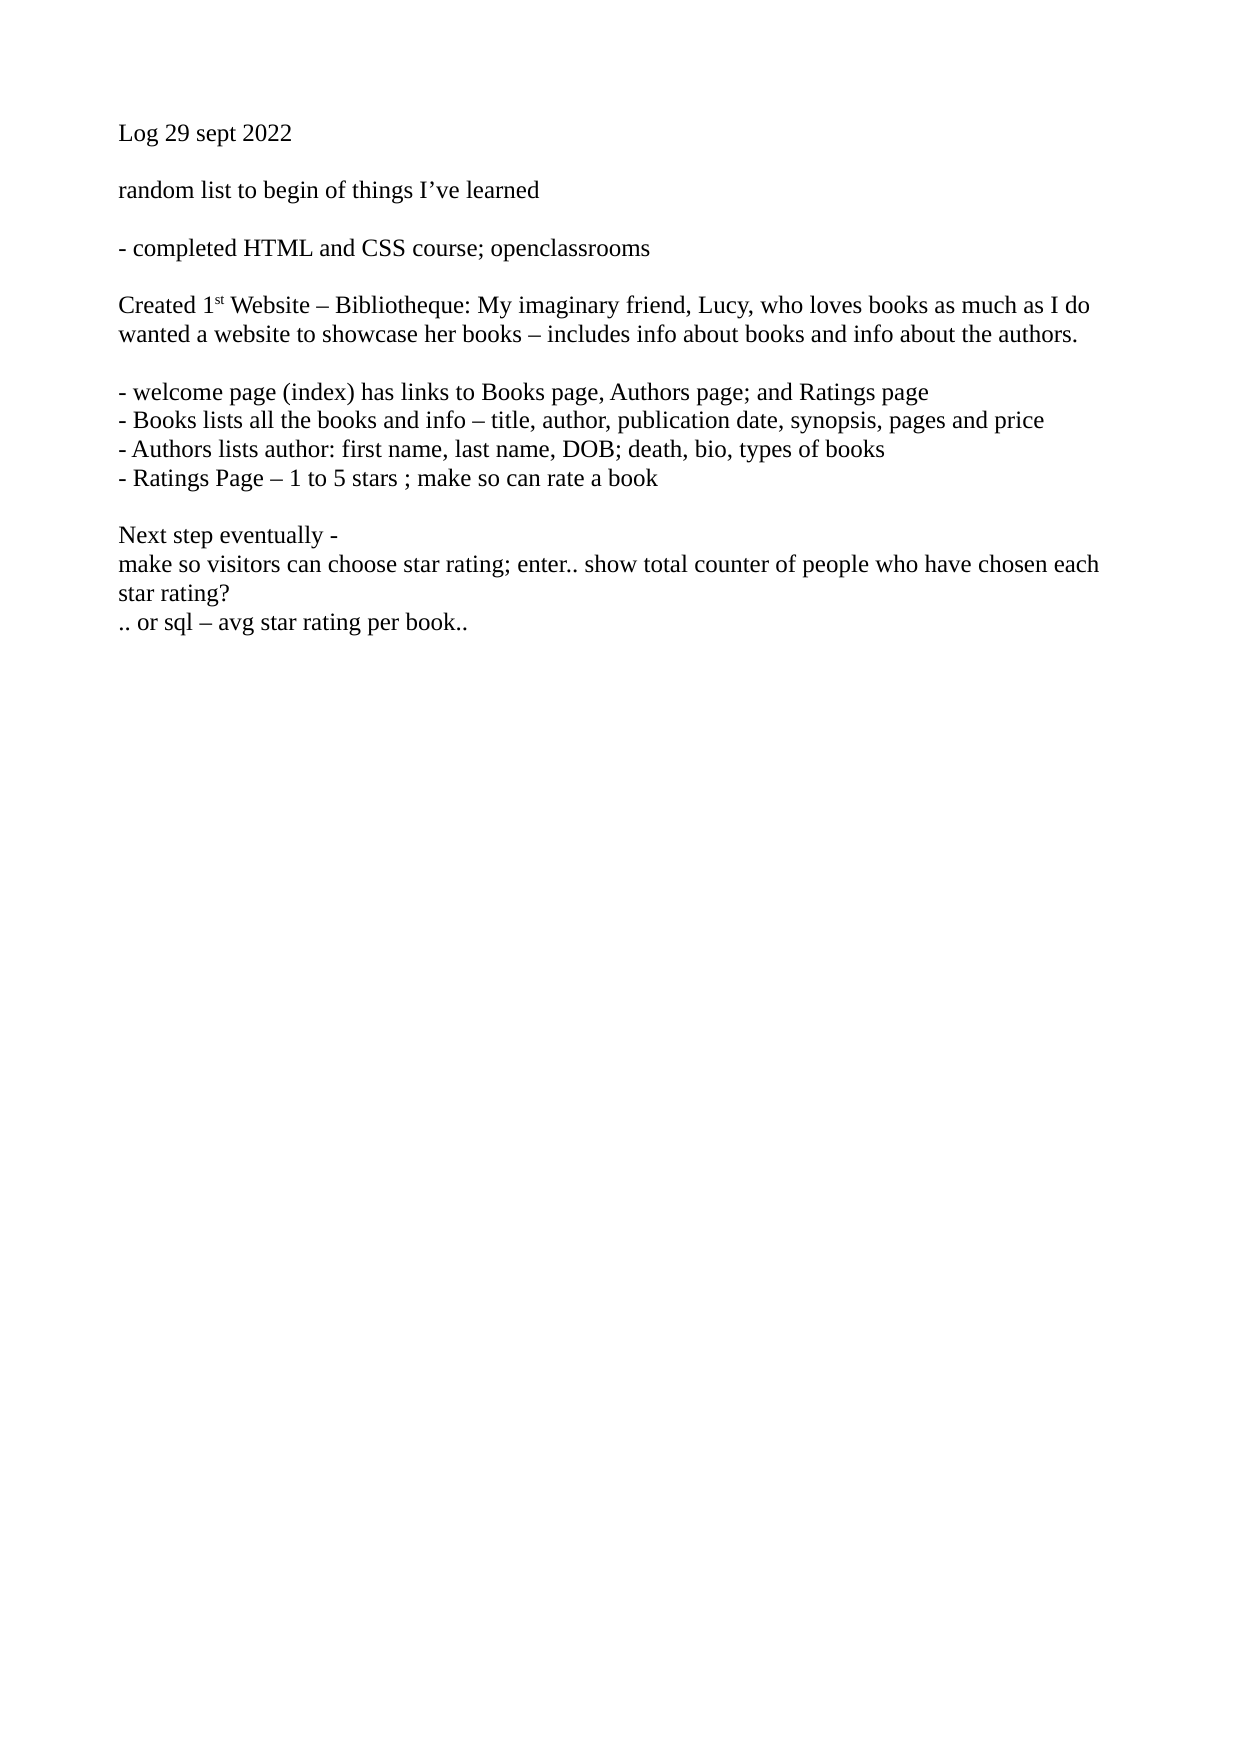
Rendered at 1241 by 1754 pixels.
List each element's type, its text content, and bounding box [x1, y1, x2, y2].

text - Ratings Page – 1 to 5 stars ; make so can rate a book [118, 463, 1122, 492]
text Log 29 sept 2022 [118, 118, 1122, 147]
text .. or sql – avg star rating per book.. [118, 607, 1122, 636]
text - Authors lists author: first name, last name, DOB; death, bio, types of books [118, 434, 1122, 463]
text Created 1st Website – Bibliotheque: My imaginary friend, Lucy, who loves books as much as I do wanted a website to showcase her books – includes info about books and info about the authors. [118, 291, 1122, 348]
text - Books lists all the books and info – title, author, publication date, synopsis, pages and price [118, 406, 1122, 434]
text Next step eventually - [118, 521, 1122, 549]
text make so visitors can choose star rating; enter.. show total counter of people who have chosen each star rating? [118, 549, 1122, 607]
text - welcome page (index) has links to Books page, Authors page; and Ratings page [118, 377, 1122, 406]
text random list to begin of things I’ve learned - completed HTML and CSS course; openclassrooms [118, 176, 1122, 262]
